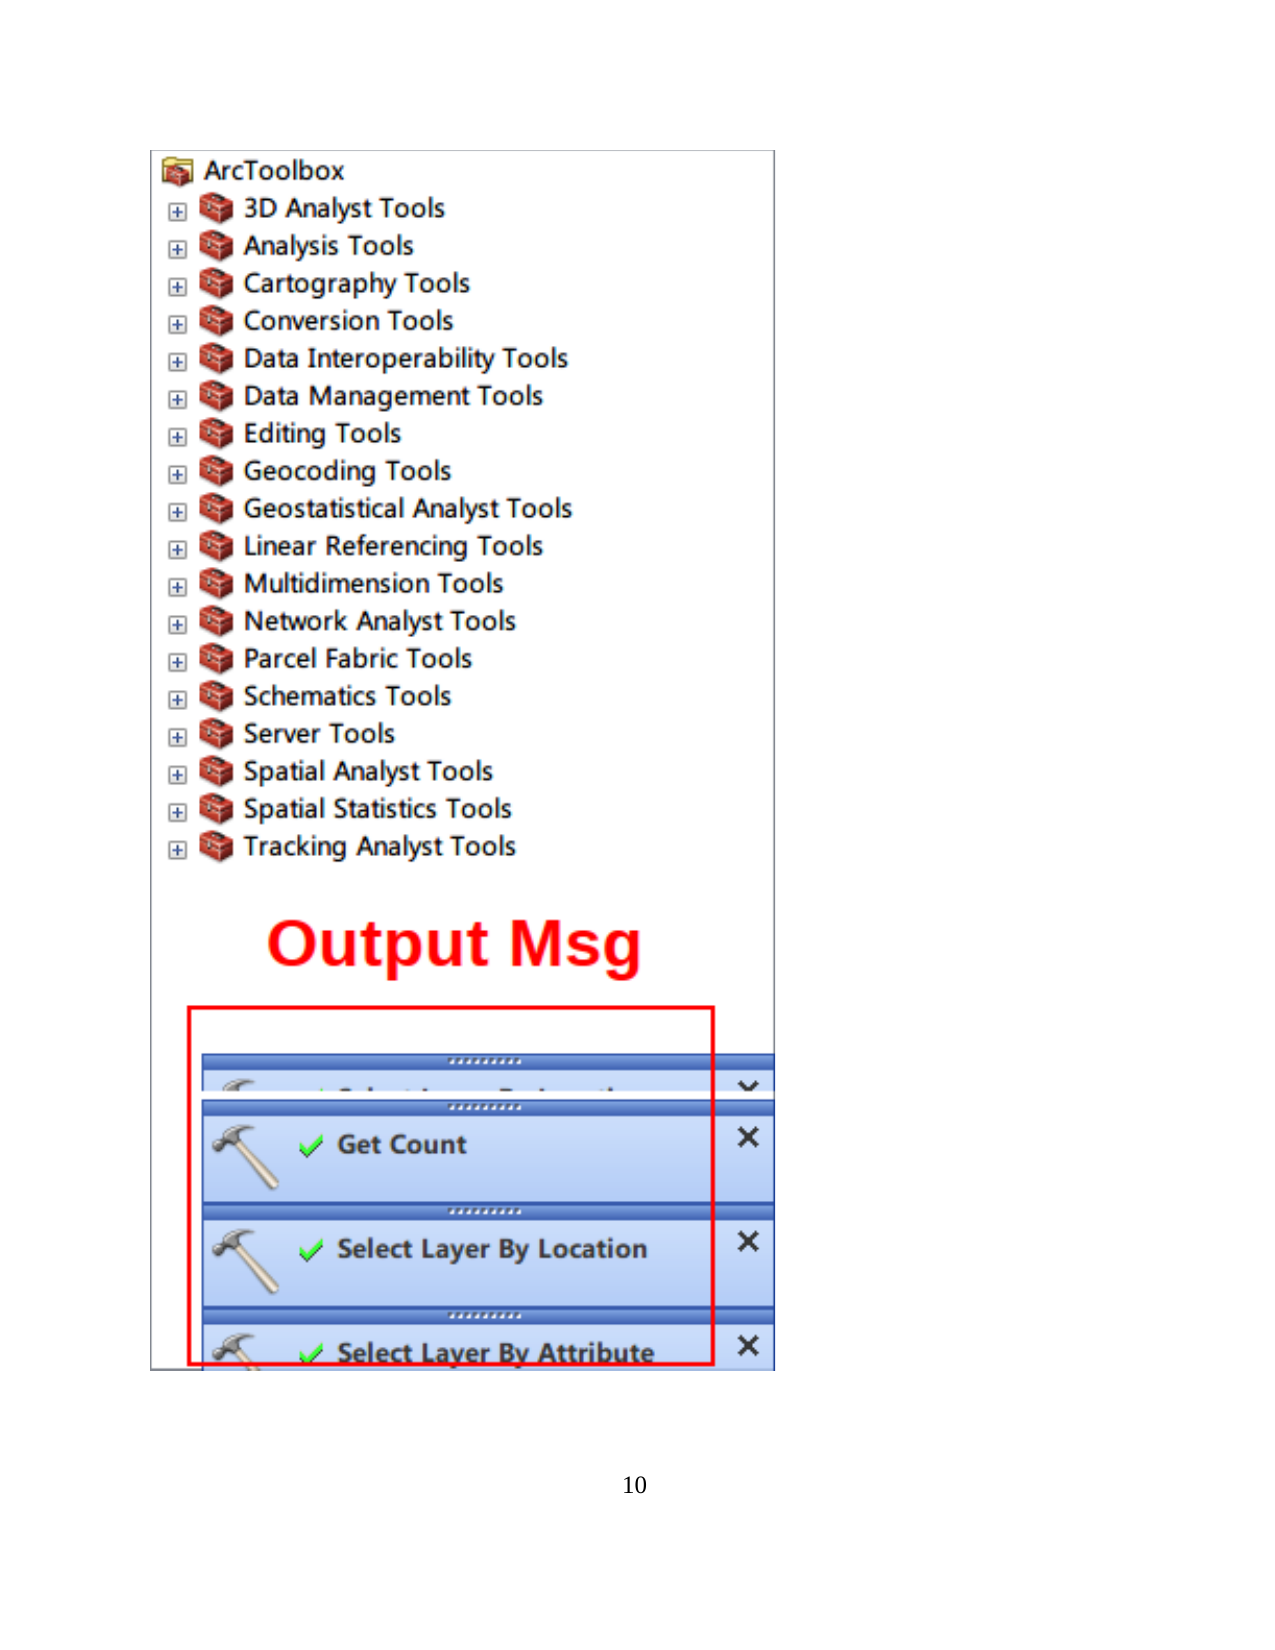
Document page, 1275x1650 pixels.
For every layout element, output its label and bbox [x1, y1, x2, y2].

picture [150, 150, 775, 1371]
